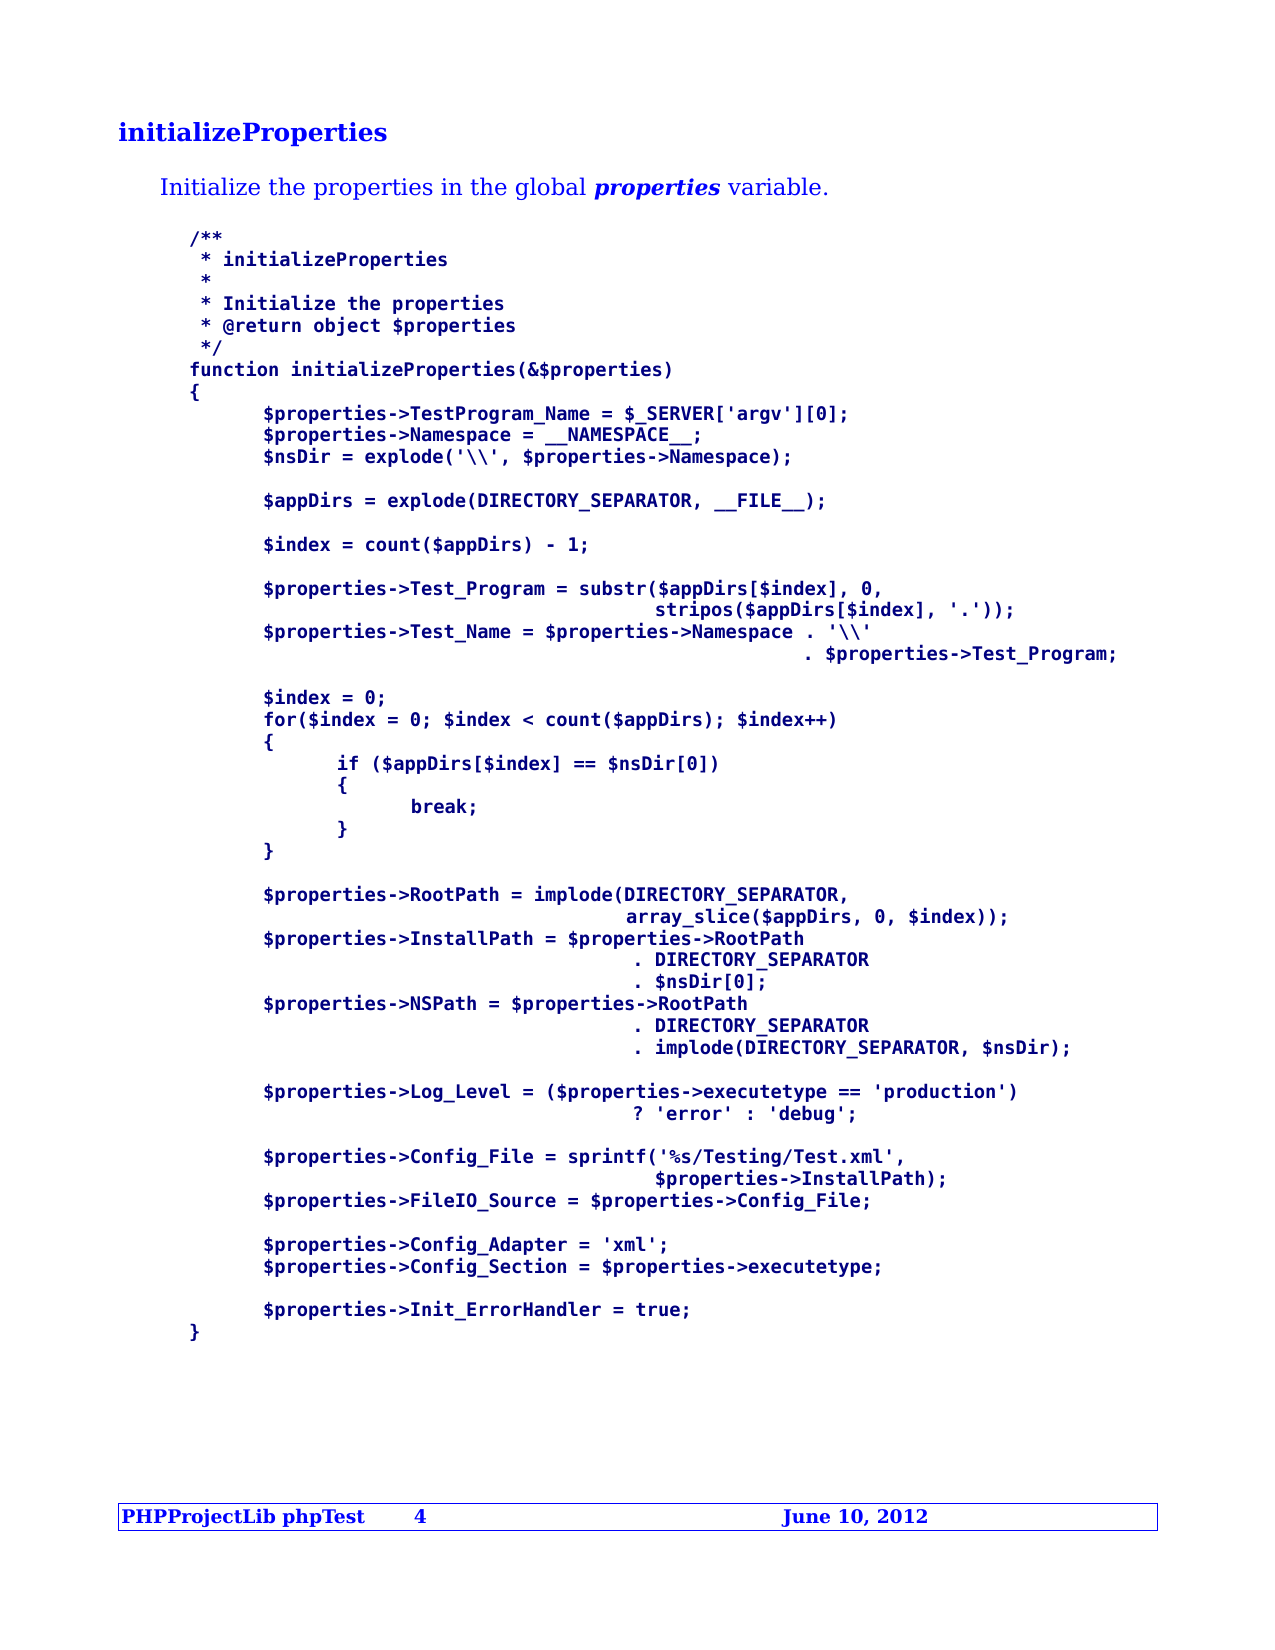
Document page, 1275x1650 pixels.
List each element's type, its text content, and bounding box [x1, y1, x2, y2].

list * initializeProperties [189, 249, 1157, 271]
list . $nsDir[0]; [189, 971, 1157, 993]
list $properties->NSPath = $properties->RootPath [189, 993, 1157, 1015]
list . implode(DIRECTORY_SEPARATOR, $nsDir); [189, 1037, 1157, 1059]
list array_slice($appDirs, 0, $index)); [189, 906, 1157, 927]
list $properties->InstallPath); [189, 1168, 1157, 1190]
list { [189, 731, 1157, 752]
list { [189, 381, 1157, 402]
list . DIRECTORY_SEPARATOR [189, 949, 1157, 971]
list $appDirs = explode(DIRECTORY_SEPARATOR, __FILE__); [189, 490, 1157, 512]
list $properties->Config_Adapter = 'xml'; [189, 1234, 1157, 1256]
list $properties->Test_Program = substr($appDirs[$index], 0, [189, 577, 1157, 599]
list ? 'error' : 'debug'; [189, 1102, 1157, 1124]
list $index = 0; [189, 687, 1157, 709]
text Initialize the properties in the global properties variable. [159, 174, 1157, 201]
list for($index = 0; $index < count($appDirs); $index++) [189, 709, 1157, 731]
list { [189, 774, 1157, 796]
list $properties->RootPath = implode(DIRECTORY_SEPARATOR, [189, 884, 1157, 906]
list * Initialize the properties [189, 293, 1157, 315]
list . $properties->Test_Program; [189, 643, 1157, 665]
list } [189, 1321, 1157, 1343]
list stripos($appDirs[$index], '.')); [189, 599, 1157, 621]
list } [189, 840, 1157, 862]
list $properties->TestProgram_Name = $_SERVER['argv'][0]; [189, 402, 1157, 424]
title initializeProperties [118, 118, 1157, 147]
list $properties->Config_File = sprintf('%s/Testing/Test.xml', [189, 1146, 1157, 1168]
list } [189, 818, 1157, 840]
list if ($appDirs[$index] == $nsDir[0]) [189, 752, 1157, 774]
list $properties->Test_Name = $properties->Namespace . '\\' [189, 621, 1157, 643]
list $properties->FileIO_Source = $properties->Config_File; [189, 1190, 1157, 1212]
list * @return object $properties [189, 315, 1157, 337]
list $properties->Config_Section = $properties->executetype; [189, 1256, 1157, 1277]
list . DIRECTORY_SEPARATOR [189, 1015, 1157, 1037]
list $properties->Namespace = __NAMESPACE__; [189, 424, 1157, 446]
list */ [189, 337, 1157, 359]
list $properties->Log_Level = ($properties->executetype == 'production') [189, 1081, 1157, 1102]
list * [189, 271, 1157, 293]
list function initializeProperties(&$properties) [189, 359, 1157, 381]
list break; [189, 796, 1157, 818]
list $properties->InstallPath = $properties->RootPath [189, 927, 1157, 949]
list $index = count($appDirs) - 1; [189, 534, 1157, 556]
list $properties->Init_ErrorHandler = true; [189, 1299, 1157, 1321]
list $nsDir = explode('\\', $properties->Namespace); [189, 446, 1157, 468]
list /** [189, 227, 1157, 249]
